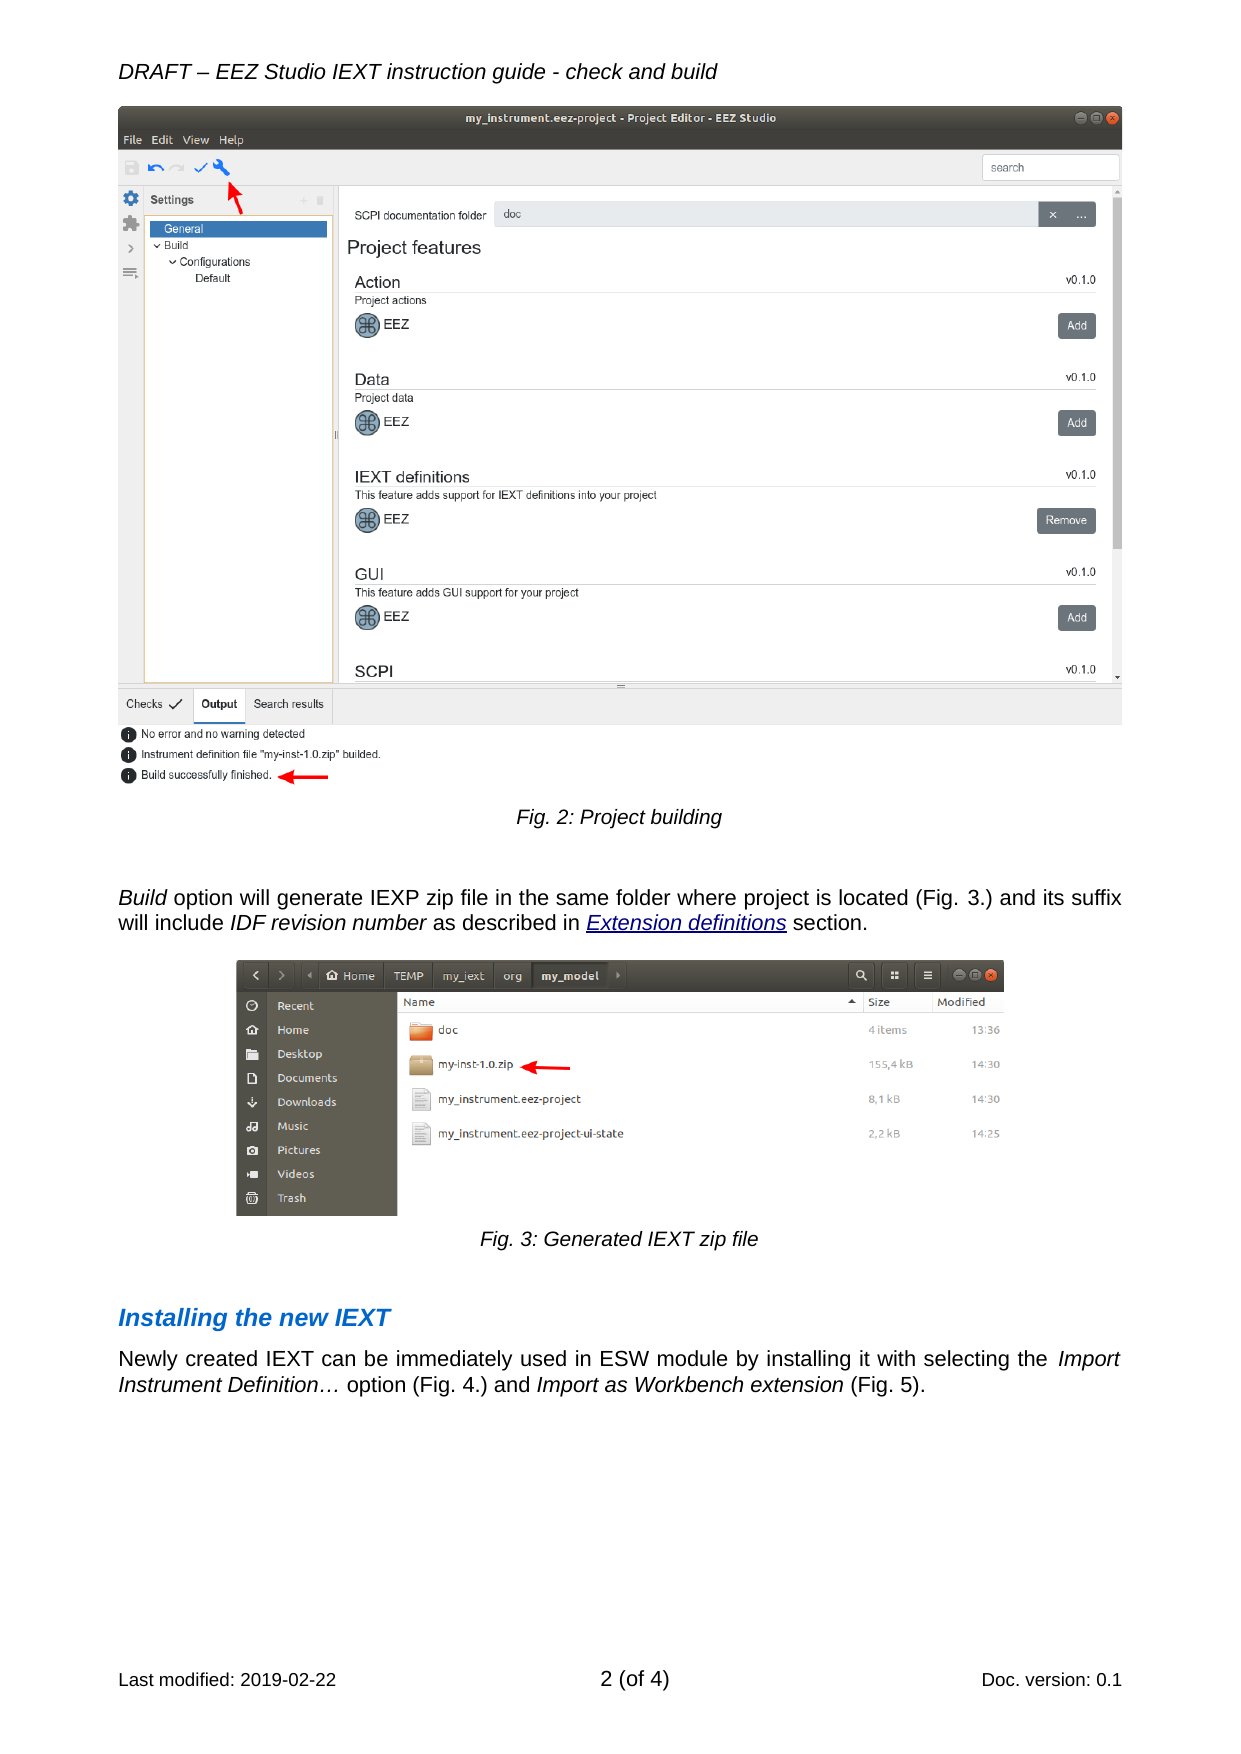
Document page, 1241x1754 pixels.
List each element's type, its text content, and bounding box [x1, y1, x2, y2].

text Fig. 3: Generated IEXT zip file [236, 1216, 1004, 1251]
subtitle Installing the new IEXT [118, 1303, 1122, 1331]
text Fig. 2: Project building [118, 794, 1122, 829]
text Build option will generate IEXP zip file in the same folder where project is located (Fig. 3.) and its suffix will include IDF revision number as described in Extension definitions section. [118, 884, 1122, 935]
picture [118, 106, 1123, 794]
picture [236, 960, 1004, 1216]
text Newly created IEXT can be immediately used in ESW module by installing it with selecting the Import Instrument Definition… option (Fig. 4.) and Import as Workbench extension (Fig. 5). [118, 1346, 1122, 1397]
